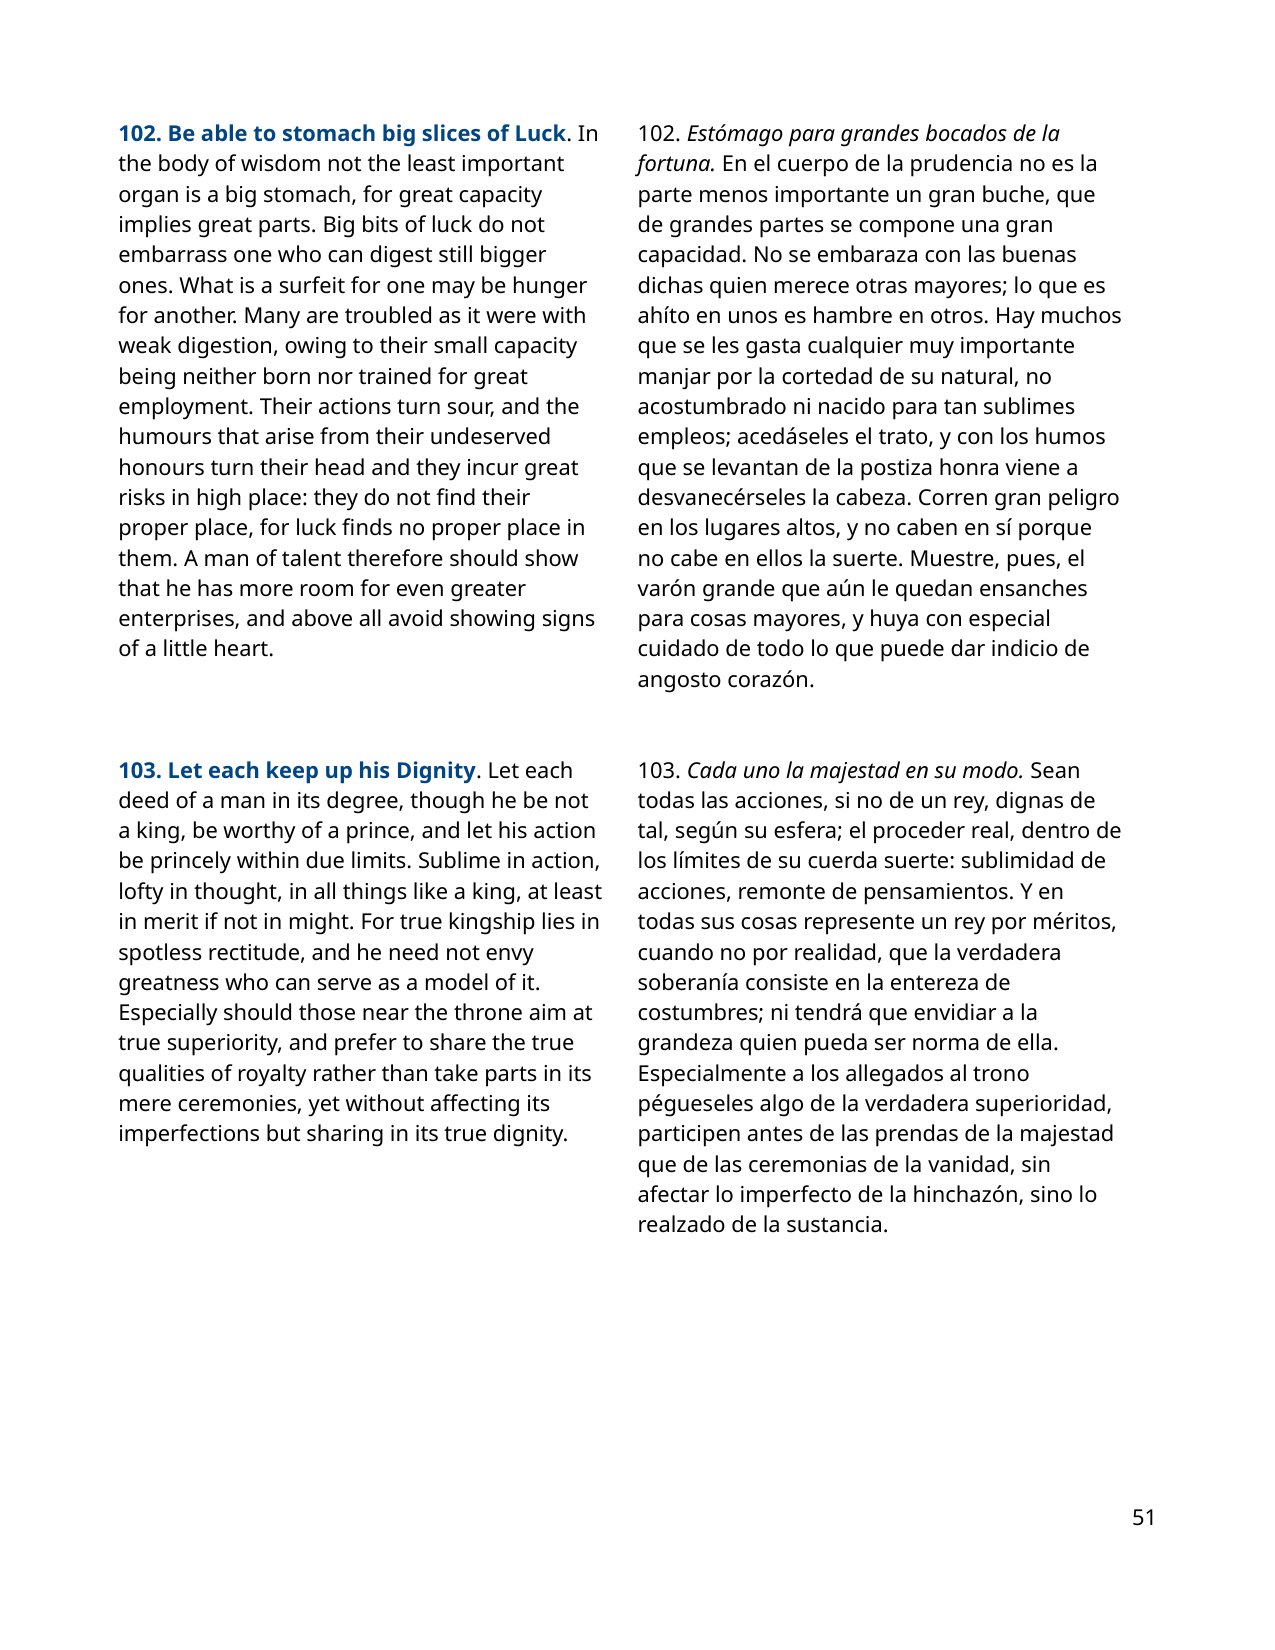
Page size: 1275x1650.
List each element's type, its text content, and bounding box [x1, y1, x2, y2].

table_cell 102. Be able to stomach big slices of Luck. In the body of wisdom not the least important organ is a big stomach, for great capacity implies great parts. Big bits of luck do not embarrass one who can digest still bigger ones. What is a surfeit for one may be hunger for another. Many are troubled as it were with weak digestion, owing to their small capacity being neither born nor trained for great employment. Their actions turn sour, and the humours that arise from their undeserved honours turn their head and they incur great risks in high place: they do not find their proper place, for luck finds no proper place in them. A man of talent therefore should show that he has more room for even greater enterprises, and above all avoid showing signs of a little heart. [118, 118, 637, 754]
table_cell 103. Cada uno la majestad en su modo. Sean todas las acciones, si no de un rey, dignas de tal, según su esfera; el proceder real, dentro de los límites de su cuerda suerte: sublimidad de acciones, remonte de pensamientos. Y en todas sus cosas represente un rey por méritos, cuando no por realidad, que la verdadera soberanía consiste en la entereza de costumbres; ni tendrá que envidiar a la grandeza quien pueda ser norma de ella. Especialmente a los allegados al trono pégueseles algo de la verdadera superioridad, participen antes de las prendas de la majestad que de las ceremonias de la vanidad, sin afectar lo imperfecto de la hinchazón, sino lo realzado de la sustancia. [638, 755, 1157, 1300]
table_cell 102. Estómago para grandes bocados de la fortuna. En el cuerpo de la prudencia no es la parte menos importante un gran buche, que de grandes partes se compone una gran capacidad. No se embaraza con las buenas dichas quien merece otras mayores; lo que es ahíto en unos es hambre en otros. Hay muchos que se les gasta cualquier muy importante manjar por la cortedad de su natural, no acostumbrado ni nacido para tan sublimes empleos; acedáseles el trato, y con los humos que se levantan de la postiza honra viene a desvanecérseles la cabeza. Corren gran peligro en los lugares altos, y no caben en sí porque no cabe en ellos la suerte. Muestre, pues, el varón grande que aún le quedan ensanches para cosas mayores, y huya con especial cuidado de todo lo que puede dar indicio de angosto corazón. [638, 118, 1157, 754]
table_cell 103. Let each keep up his Dignity. Let each deed of a man in its degree, though he be not a king, be worthy of a prince, and let his action be princely within due limits. Sublime in action, lofty in thought, in all things like a king, at least in merit if not in might. For true kingship lies in spotless rectitude, and he need not envy greatness who can serve as a model of it. Especially should those near the throne aim at true superiority, and prefer to share the true qualities of royalty rather than take parts in its mere ceremonies, yet without affecting its imperfections but sharing in its true dignity. [118, 755, 637, 1300]
